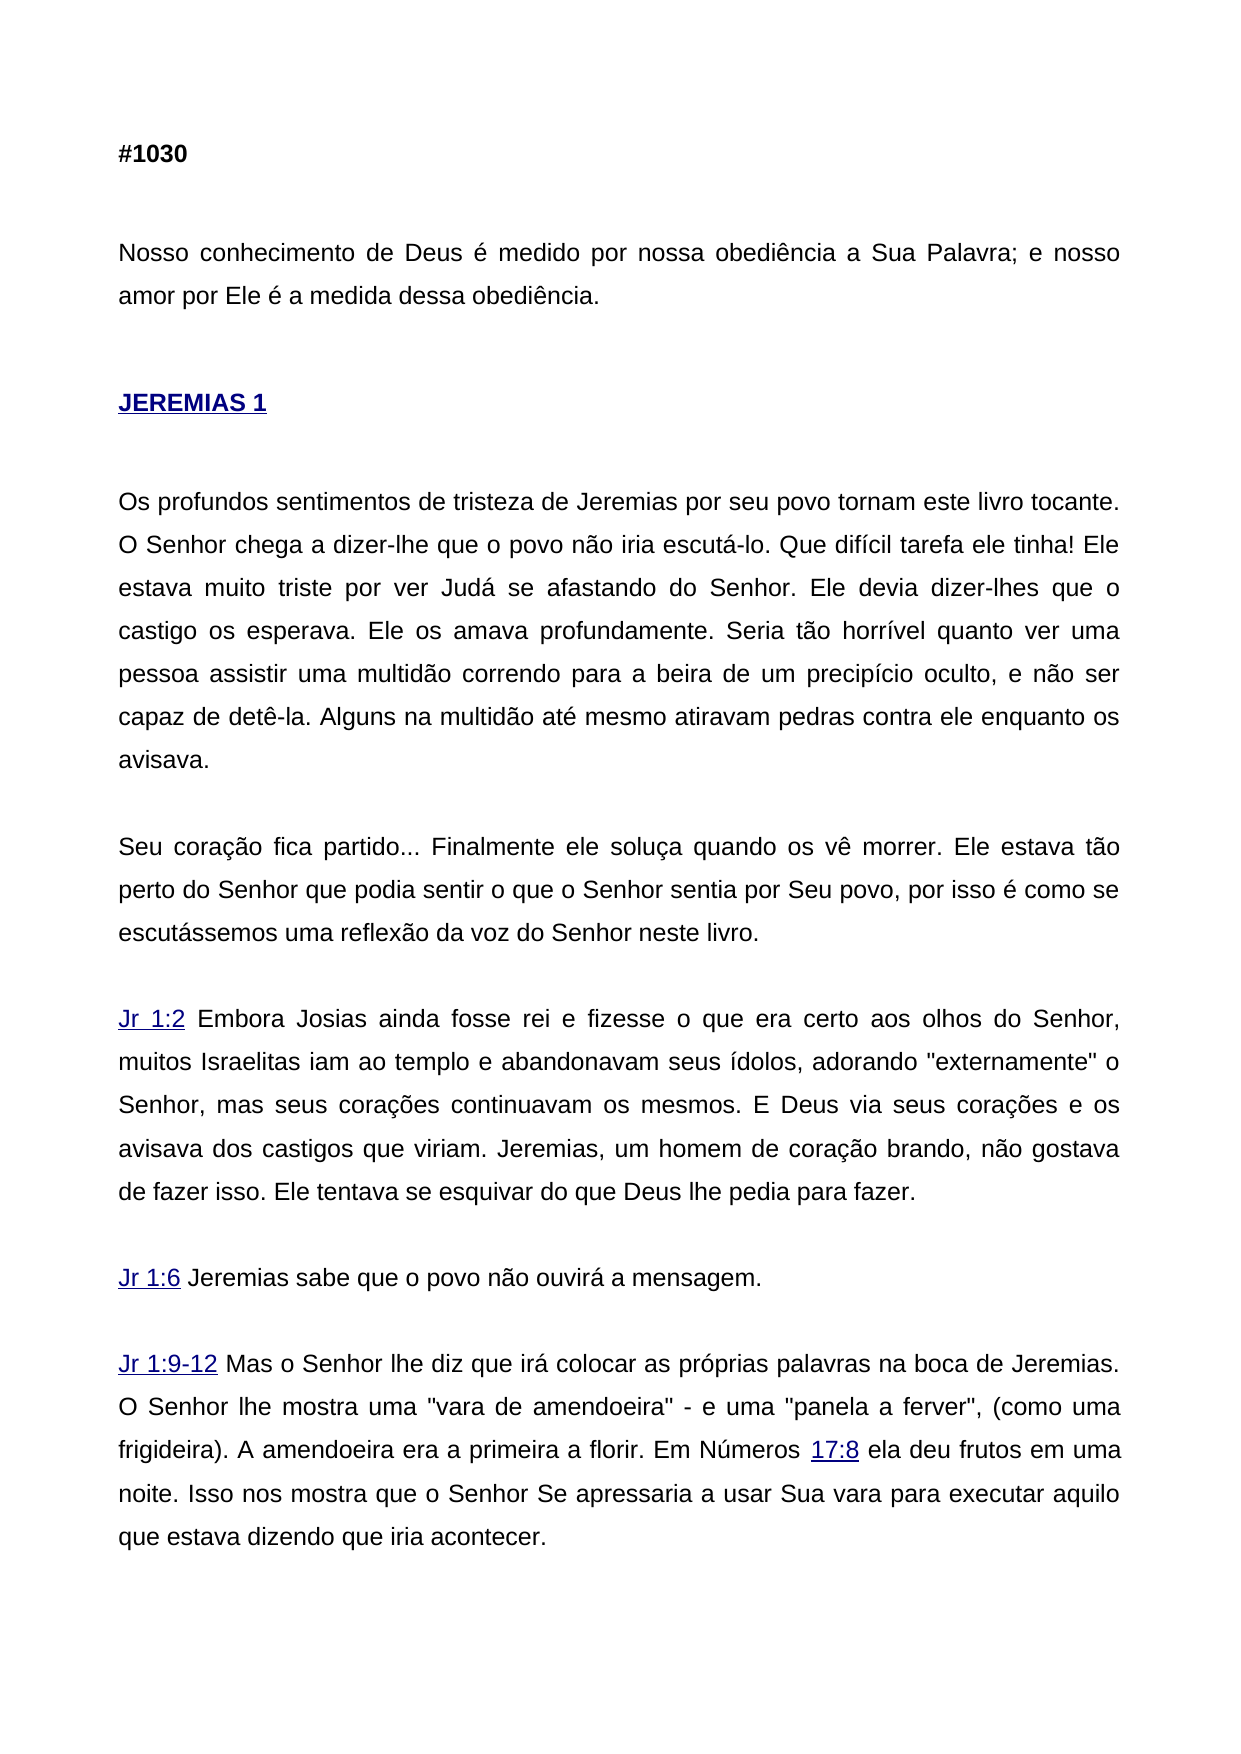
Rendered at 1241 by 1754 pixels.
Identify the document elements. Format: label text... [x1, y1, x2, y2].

text Os profundos sentimentos de tristeza de Jeremias por seu povo tornam este livro tocante. O Senhor chega a dizer-lhe que o povo não iria escutá-lo. Que difícil tarefa ele tinha! Ele estava muito triste por ver Judá se afastando do Senhor. Ele devia dizer-lhes que o castigo os esperava. Ele os amava profundamente. Seria tão horrível quanto ver uma pessoa assistir uma multidão correndo para a beira de um precipício oculto, e não ser capaz de detê-la. Alguns na multidão até mesmo atiravam pedras contra ele enquanto os avisava. [118, 487, 1122, 774]
text Jr 1:6 Jeremias sabe que o povo não ouvirá a mensagem. [118, 1263, 1122, 1292]
text Jr 1:9-12 Mas o Senhor lhe diz que irá colocar as próprias palavras na boca de Jeremias. O Senhor lhe mostra uma "vara de amendoeira" - e uma "panela a ferver", (como uma frigideira). A amendoeira era a primeira a florir. Em Números 17:8 ela deu frutos em uma noite. Isso nos mostra que o Senhor Se apressaria a usar Sua vara para executar aquilo que estava dizendo que iria acontecer. [118, 1349, 1122, 1550]
subtitle #1030 [118, 139, 1122, 168]
text Seu coração fica partido... Finalmente ele soluça quando os vê morrer. Ele estava tão perto do Senhor que podia sentir o que o Senhor sentia por Seu povo, por isso é como se escutássemos uma reflexão da voz do Senhor neste livro. [118, 832, 1122, 947]
text Nosso conhecimento de Deus é medido por nossa obediência a Sua Palavra; e nosso amor por Ele é a medida dessa obediência. [118, 238, 1122, 309]
text Jr 1:2 Embora Josias ainda fosse rei e fizesse o que era certo aos olhos do Senhor, muitos Israelitas iam ao templo e abandonavam seus ídolos, adorando "externamente" o Senhor, mas seus corações continuavam os mesmos. E Deus via seus corações e os avisava dos castigos que viriam. Jeremias, um homem de coração brando, não gostava de fazer isso. Ele tentava se esquivar do que Deus lhe pedia para fazer. [118, 1004, 1122, 1205]
subtitle JEREMIAS 1 [118, 388, 1122, 417]
